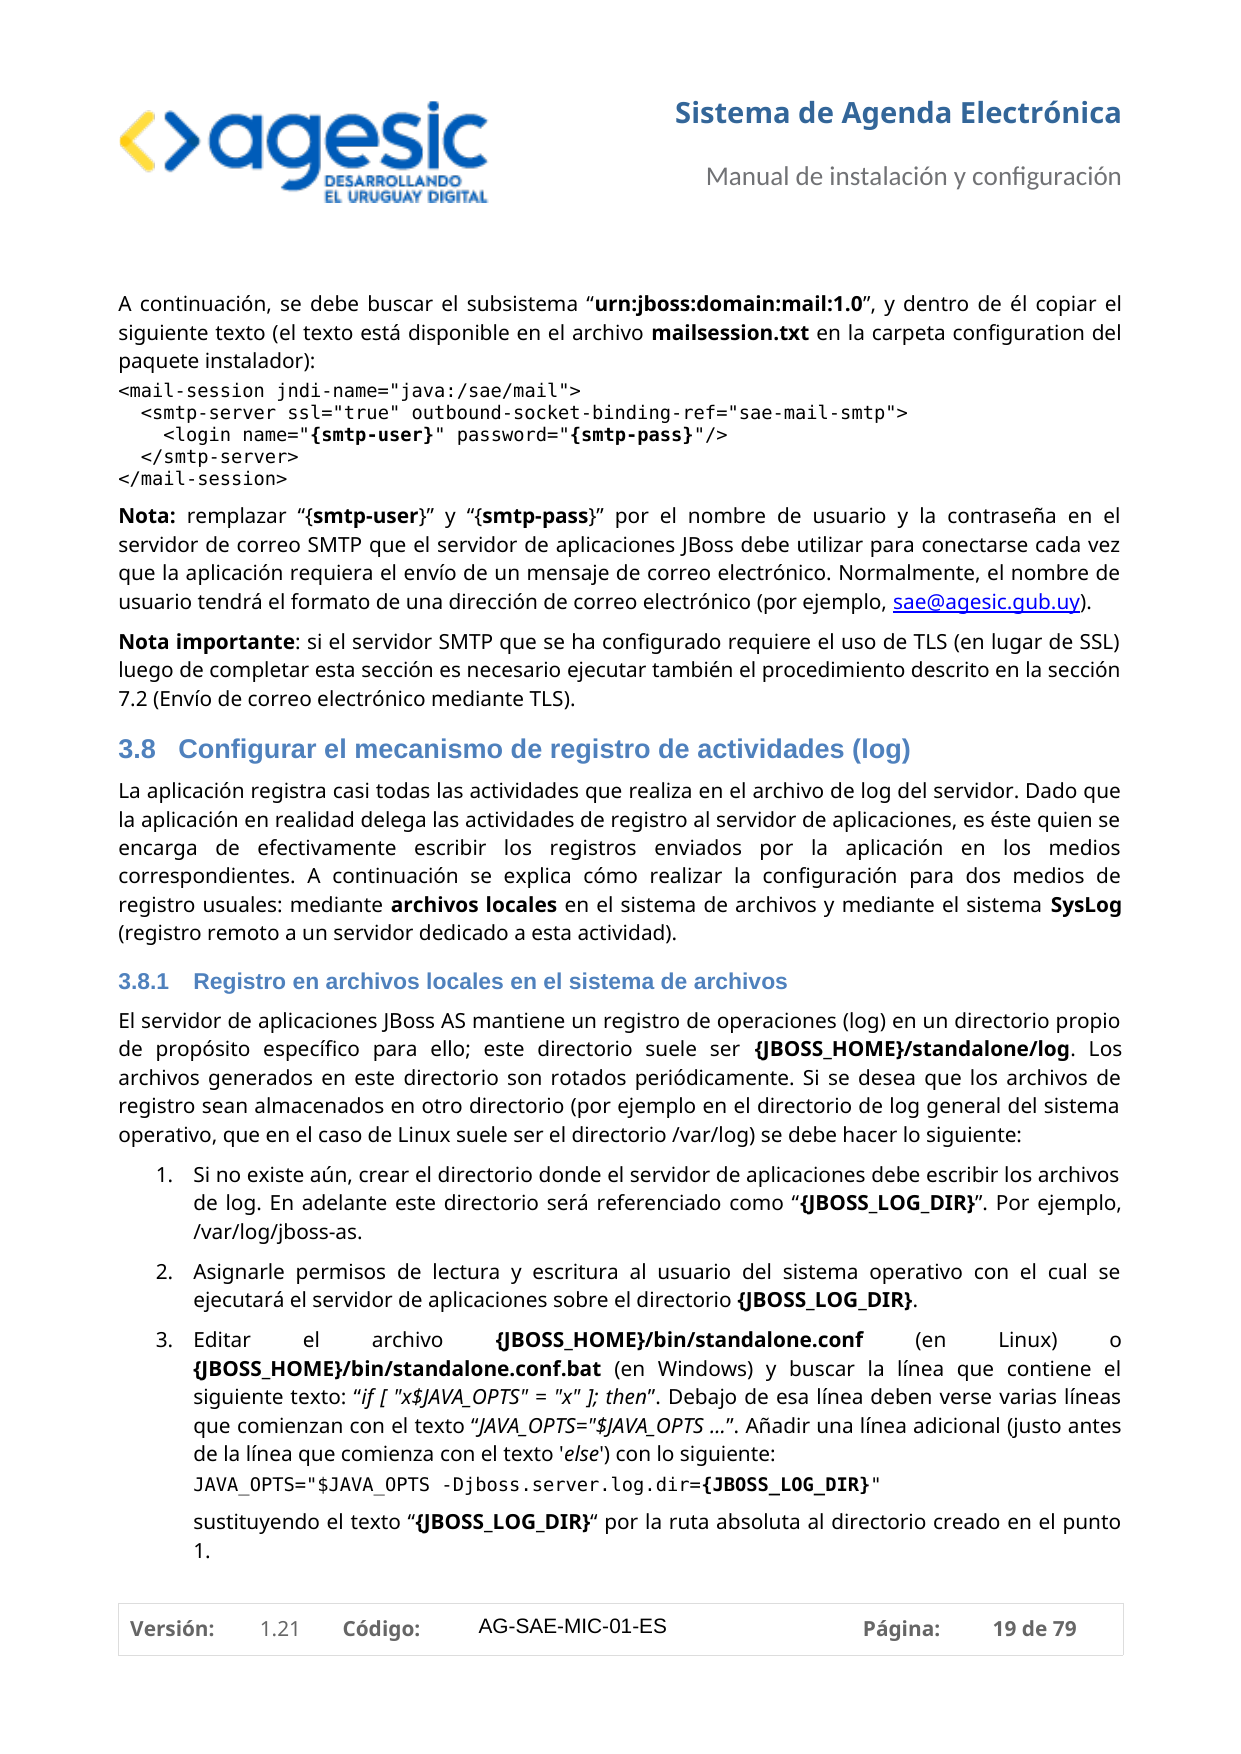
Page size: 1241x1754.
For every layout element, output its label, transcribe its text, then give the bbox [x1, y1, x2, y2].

text Nota importante: si el servidor SMTP que se ha configurado requiere el uso de TLS (en lugar de SSL) luego de completar esta sección es necesario ejecutar también el procedimiento descrito en la sección 7.2 (Envío de correo electrónico mediante TLS). [118, 627, 1122, 712]
list Si no existe aún, crear el directorio donde el servidor de aplicaciones debe escribir los archivos de log. En adelante este directorio será referenciado como “{JBOSS_LOG_DIR}”. Por ejemplo, /var/log/jboss-as. [156, 1160, 1122, 1245]
list sustituyendo el texto “{JBOSS_LOG_DIR}“ por la ruta absoluta al directorio creado en el punto 1. [156, 1507, 1122, 1564]
text El servidor de aplicaciones JBoss AS mantiene un registro de operaciones (log) en un directorio propio de propósito específico para ello; este directorio suele ser {JBOSS_HOME}/standalone/log. Los archivos generados en este directorio son rotados periódicamente. Si se desea que los archivos de registro sean almacenados en otro directorio (por ejemplo en el directorio de log general del sistema operativo, que en el caso de Linux suele ser el directorio /var/log) se debe hacer lo siguiente: [118, 1006, 1122, 1148]
subtitle Registro en archivos locales en el sistema de archivos [118, 968, 1122, 994]
text A continuación, se debe buscar el subsistema “urn:jboss:domain:mail:1.0”, y dentro de él copiar el siguiente texto (el texto está disponible en el archivo mailsession.txt en la carpeta configuration del paquete instalador): [118, 289, 1122, 374]
text Nota: remplazar “{smtp-user}” y “{smtp-pass}” por el nombre de usuario y la contraseña en el servidor de correo SMTP que el servidor de aplicaciones JBoss debe utilizar para conectarse cada vez que la aplicación requiera el envío de un mensaje de correo electrónico. Normalmente, el nombre de usuario tendrá el formato de una dirección de correo electrónico (por ejemplo, sae@agesic.gub.uy). [118, 502, 1122, 615]
text </mail-session> [118, 468, 1122, 490]
text La aplicación registra casi todas las actividades que realiza en el archivo de log del servidor. Dado que la aplicación en realidad delega las actividades de registro al servidor de aplicaciones, es éste quien se encarga de efectivamente escribir los registros enviados por la aplicación en los medios correspondientes. A continuación se explica cómo realizar la configuración para dos medios de registro usuales: mediante archivos locales en el sistema de archivos y mediante el sistema SysLog (registro remoto a un servidor dedicado a esta actividad). [118, 776, 1122, 947]
text <mail-session jndi-name="java:/sae/mail"> [118, 381, 1122, 402]
subtitle Configurar el mecanismo de registro de actividades (log) [118, 733, 1122, 764]
text <smtp-server ssl="true" outbound-socket-binding-ref="sae-mail-smtp"> [118, 402, 1122, 424]
list Asignarle permisos de lectura y escritura al usuario del sistema operativo con el cual se ejecutará el servidor de aplicaciones sobre el directorio {JBOSS_LOG_DIR}. [156, 1257, 1122, 1314]
text </smtp-server> [118, 446, 1122, 468]
list Editar el archivo {JBOSS_HOME}/bin/standalone.conf (en Linux) o {JBOSS_HOME}/bin/standalone.conf.bat (en Windows) y buscar la línea que contiene el siguiente texto: “if [ "x$JAVA_OPTS" = "x" ]; then”. Debajo de esa línea deben verse varias líneas que comienzan con el texto “JAVA_OPTS="$JAVA_OPTS ...”. Añadir una línea adicional (justo antes de la línea que comienza con el texto 'else') con lo siguiente: [156, 1326, 1122, 1468]
list JAVA_OPTS="$JAVA_OPTS -Djboss.server.log.dir={JBOSS_LOG_DIR}" [156, 1474, 1122, 1496]
picture [119, 101, 489, 203]
text <login name="{smtp-user}" password="{smtp-pass}"/> [118, 424, 1122, 446]
